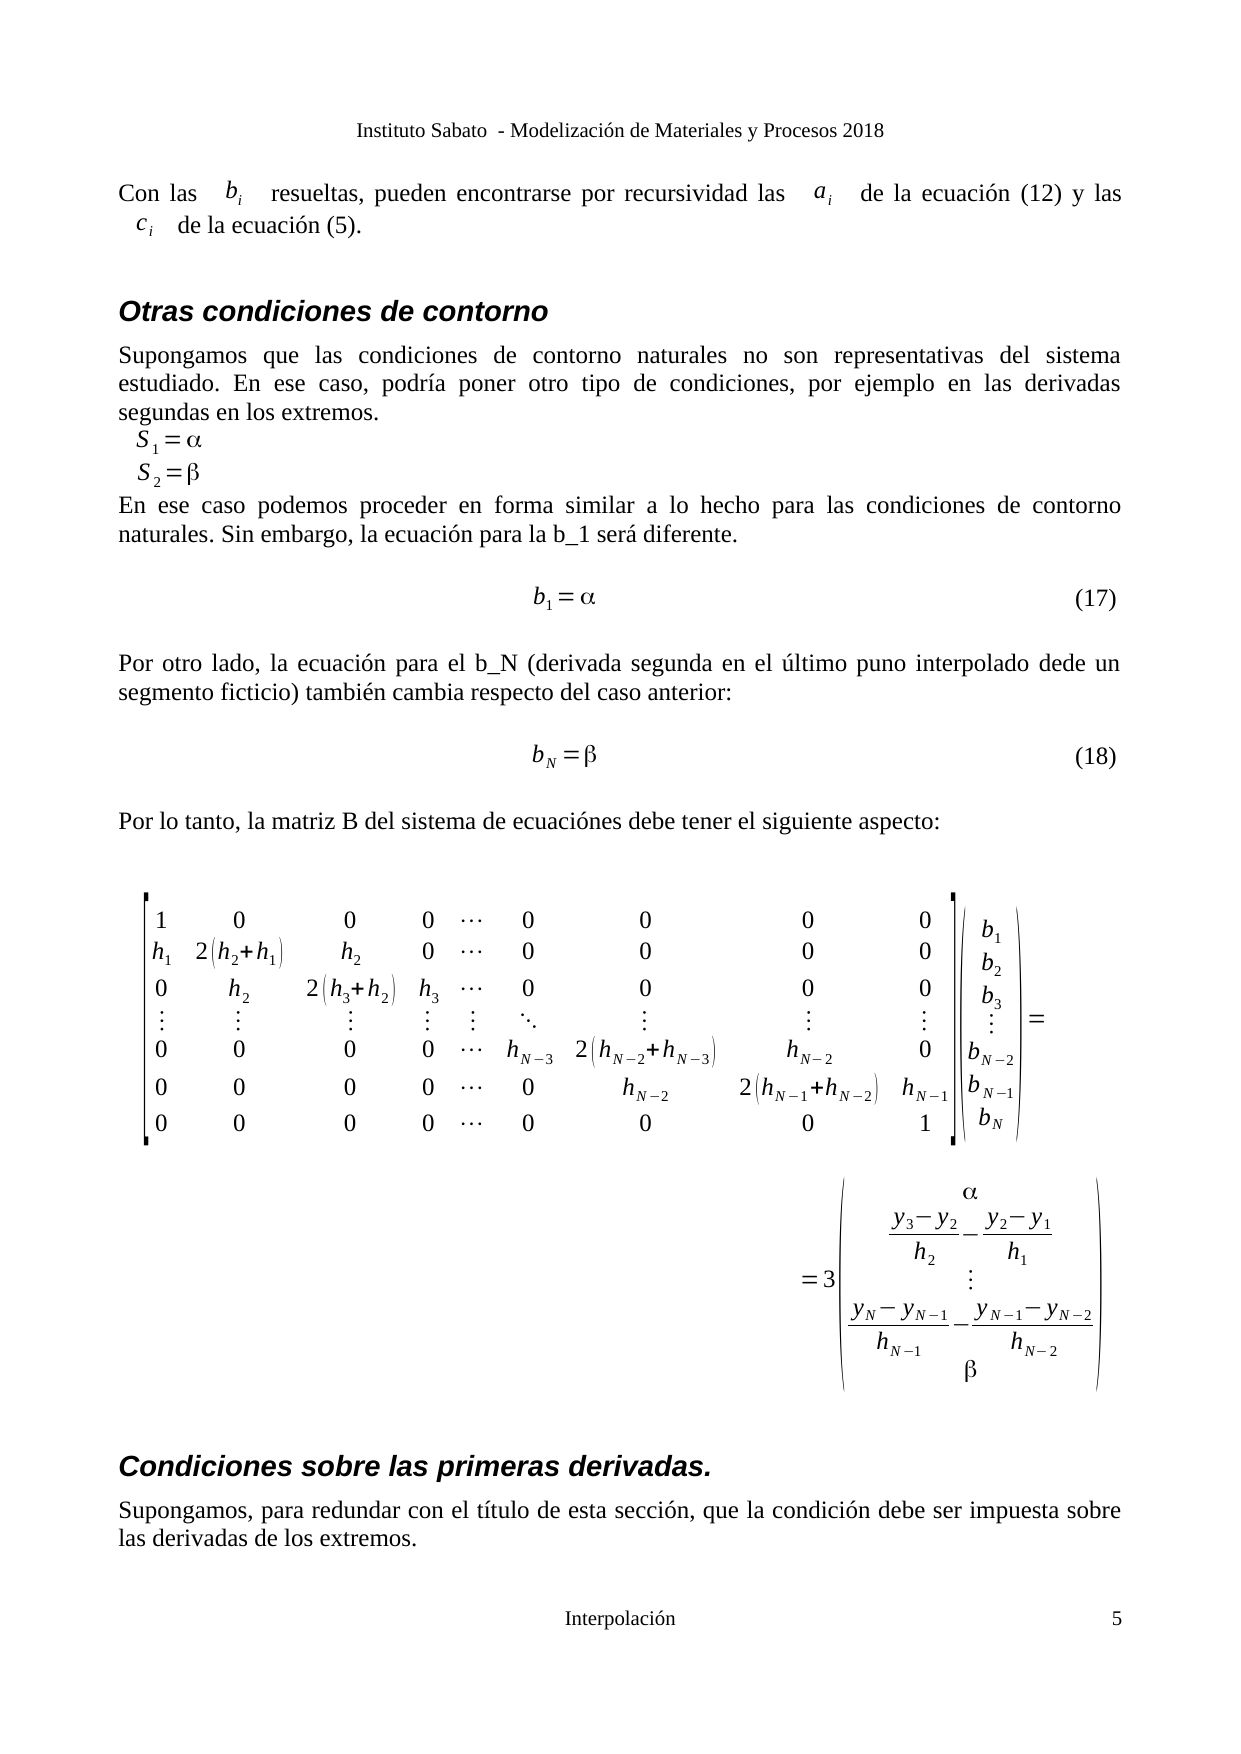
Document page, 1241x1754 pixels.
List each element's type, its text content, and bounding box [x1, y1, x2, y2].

table_header (18) [1010, 734, 1122, 777]
text Por lo tanto, la matriz B del sistema de ecuaciónes debe tener el siguiente aspecto: [118, 806, 1122, 835]
text Supongamos que las condiciones de contorno naturales no son representativas del sistema estudiado. En ese caso, podría poner otro tipo de condiciones, por ejemplo en las derivadas segundas en los extremos. [118, 340, 1122, 426]
text Supongamos, para redundar con el título de esta sección, que la condición debe ser impuesta sobre las derivadas de los extremos. [118, 1495, 1122, 1552]
text En ese caso podemos proceder en forma similar a lo hecho para las condiciones de contorno naturales. Sin embargo, la ecuación para la b_1 será diferente. [118, 490, 1122, 548]
text Por otro lado, la ecuación para el b_N (derivada segunda en el último puno interpolado dede un segmento ficticio) también cambia respecto del caso anterior: [118, 648, 1122, 706]
subtitle Condiciones sobre las primeras derivadas. [118, 1449, 1122, 1482]
table_header (17) [1010, 576, 1122, 619]
subtitle Otras condiciones de contorno [118, 294, 1122, 327]
table_header [118, 576, 1010, 619]
table_header [118, 734, 1010, 777]
text Con las resueltas, pueden encontrarse por recursividad las de la ecuación (12) y las de la ecuación (5). [118, 177, 1122, 240]
